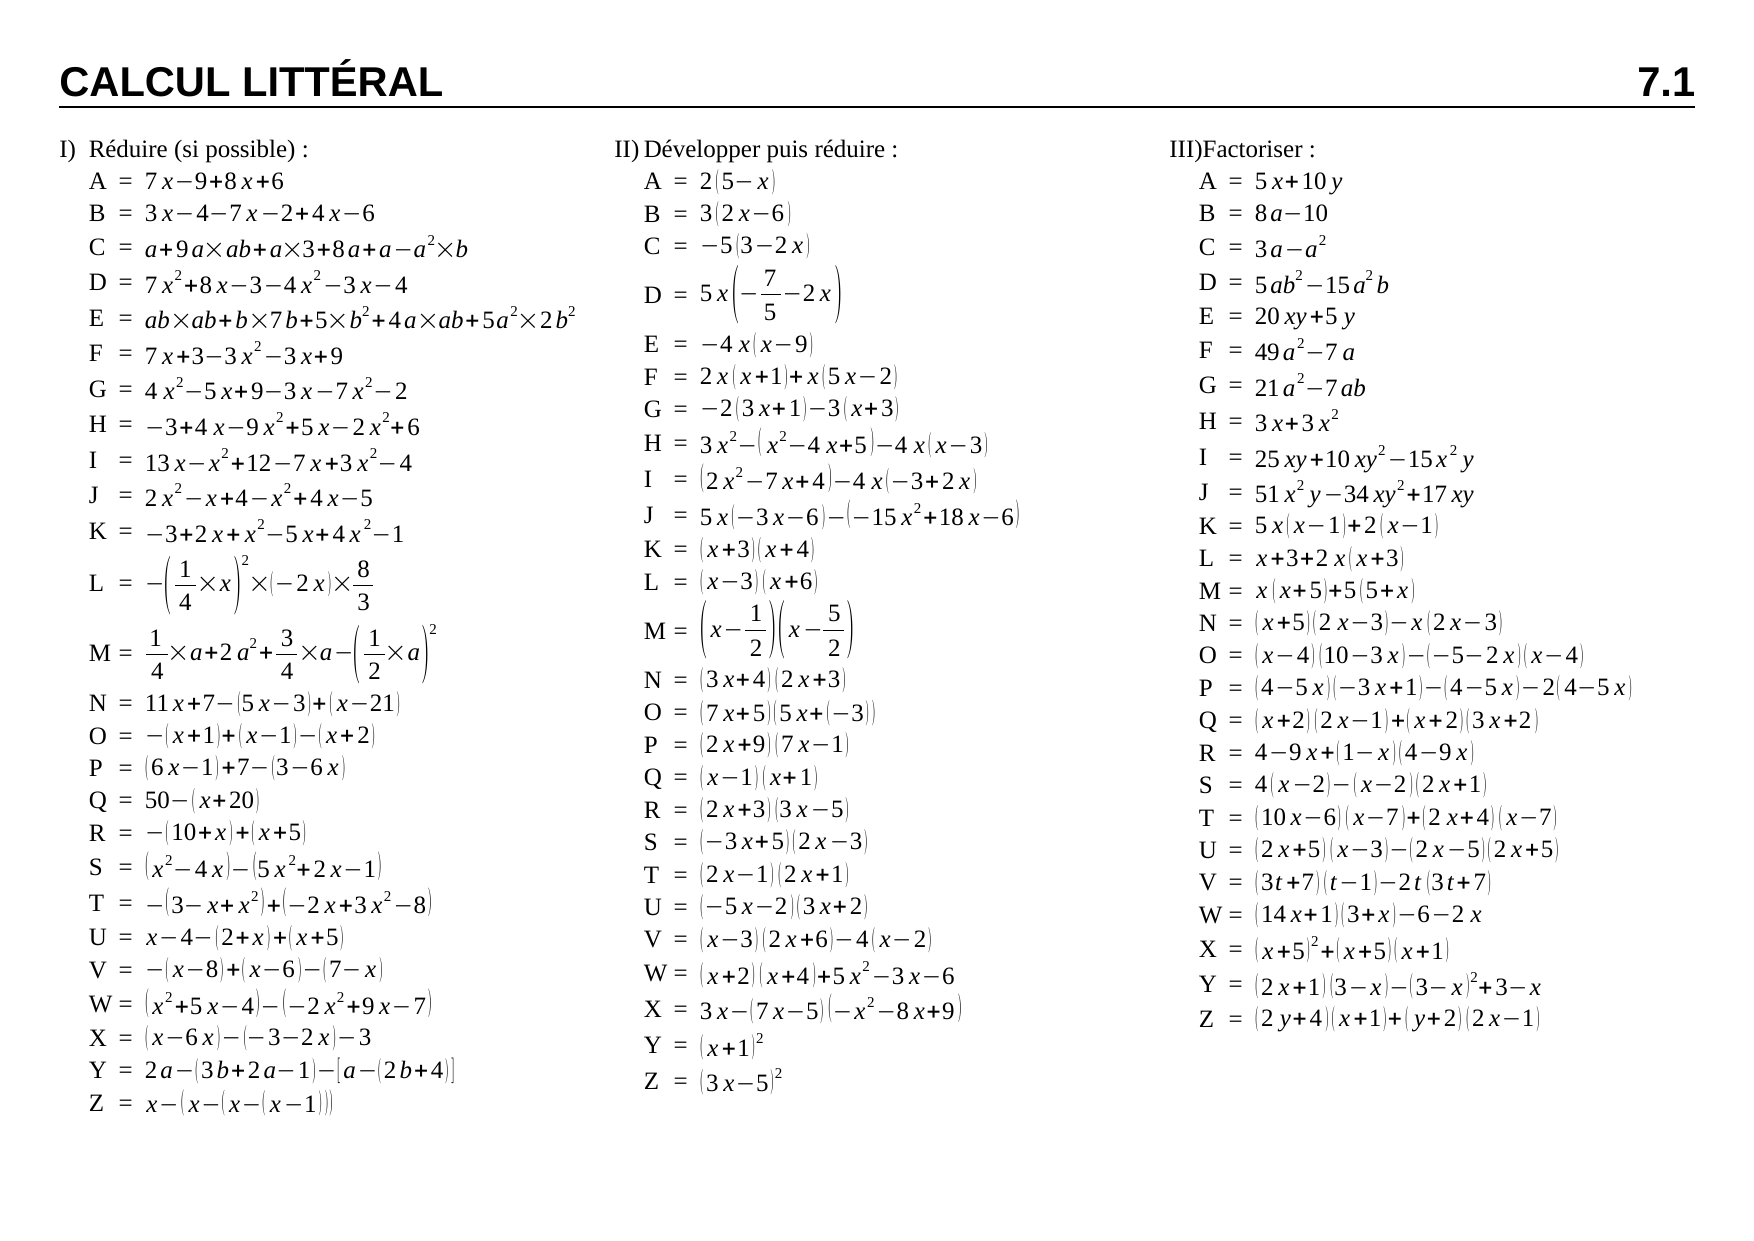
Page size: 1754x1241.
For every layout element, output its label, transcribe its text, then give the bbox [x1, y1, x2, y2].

list = [89, 302, 585, 334]
list = [89, 1024, 585, 1052]
list = [1199, 441, 1695, 472]
list = [89, 551, 585, 616]
list = [1199, 167, 1695, 195]
list = [89, 819, 585, 847]
list = [89, 338, 585, 369]
list = [644, 893, 1140, 921]
list = [1199, 738, 1695, 767]
list = [1199, 933, 1695, 964]
list = [644, 1029, 1140, 1061]
list Réduire (si possible) : [59, 135, 585, 163]
list = [89, 786, 585, 815]
list = [644, 796, 1140, 824]
list = [89, 267, 585, 298]
list = [1199, 969, 1695, 1000]
list = [89, 923, 585, 951]
list = [644, 199, 1140, 228]
list = [89, 231, 585, 263]
list = [644, 567, 1140, 596]
list = [89, 515, 585, 547]
list = [89, 851, 585, 883]
list = [89, 444, 585, 476]
list = [644, 828, 1140, 856]
list = [644, 600, 1140, 662]
list = [1199, 334, 1695, 366]
list = [89, 988, 585, 1020]
list = [1199, 803, 1695, 832]
list = [644, 167, 1140, 196]
list = [1199, 836, 1695, 864]
list = [1199, 302, 1695, 330]
list = [89, 409, 585, 440]
list = [644, 1065, 1140, 1097]
list = [89, 887, 585, 919]
list = [644, 264, 1140, 326]
list = [644, 860, 1140, 889]
list = [644, 395, 1140, 423]
list = [89, 1056, 585, 1085]
list = [1199, 901, 1695, 929]
list = [89, 373, 585, 405]
list = [644, 925, 1140, 953]
list = [644, 427, 1140, 459]
list = [1199, 405, 1695, 437]
text Calcul littéral 7.1 [59, 59, 1695, 106]
list = [1199, 771, 1695, 799]
list Factoriser : [1169, 135, 1695, 163]
list = [89, 167, 585, 195]
list = [644, 958, 1140, 989]
list = [644, 731, 1140, 759]
list = [1199, 609, 1695, 637]
list = [89, 620, 585, 685]
list = [89, 689, 585, 717]
list = [89, 1089, 585, 1118]
list = [644, 330, 1140, 358]
list = [644, 993, 1140, 1025]
list = [644, 666, 1140, 694]
list = [1199, 267, 1695, 298]
list = [1199, 674, 1695, 702]
list = [644, 535, 1140, 563]
list = [1199, 231, 1695, 263]
list = [1199, 199, 1695, 227]
list = [89, 722, 585, 750]
list = [1199, 577, 1695, 605]
list Développer puis réduire : [614, 135, 1140, 163]
list = [89, 754, 585, 782]
list = [89, 199, 585, 227]
list = [644, 463, 1140, 495]
list = [1199, 868, 1695, 896]
list = [1199, 370, 1695, 401]
list = [1199, 476, 1695, 508]
list = [1199, 706, 1695, 734]
list = [644, 232, 1140, 260]
list = [1199, 641, 1695, 670]
list = [644, 763, 1140, 792]
list = [644, 499, 1140, 531]
list = [1199, 1004, 1695, 1033]
list = [89, 955, 585, 984]
list = [1199, 512, 1695, 540]
list = [644, 362, 1140, 391]
list = [644, 698, 1140, 727]
list = [89, 480, 585, 511]
list = [1199, 544, 1695, 572]
